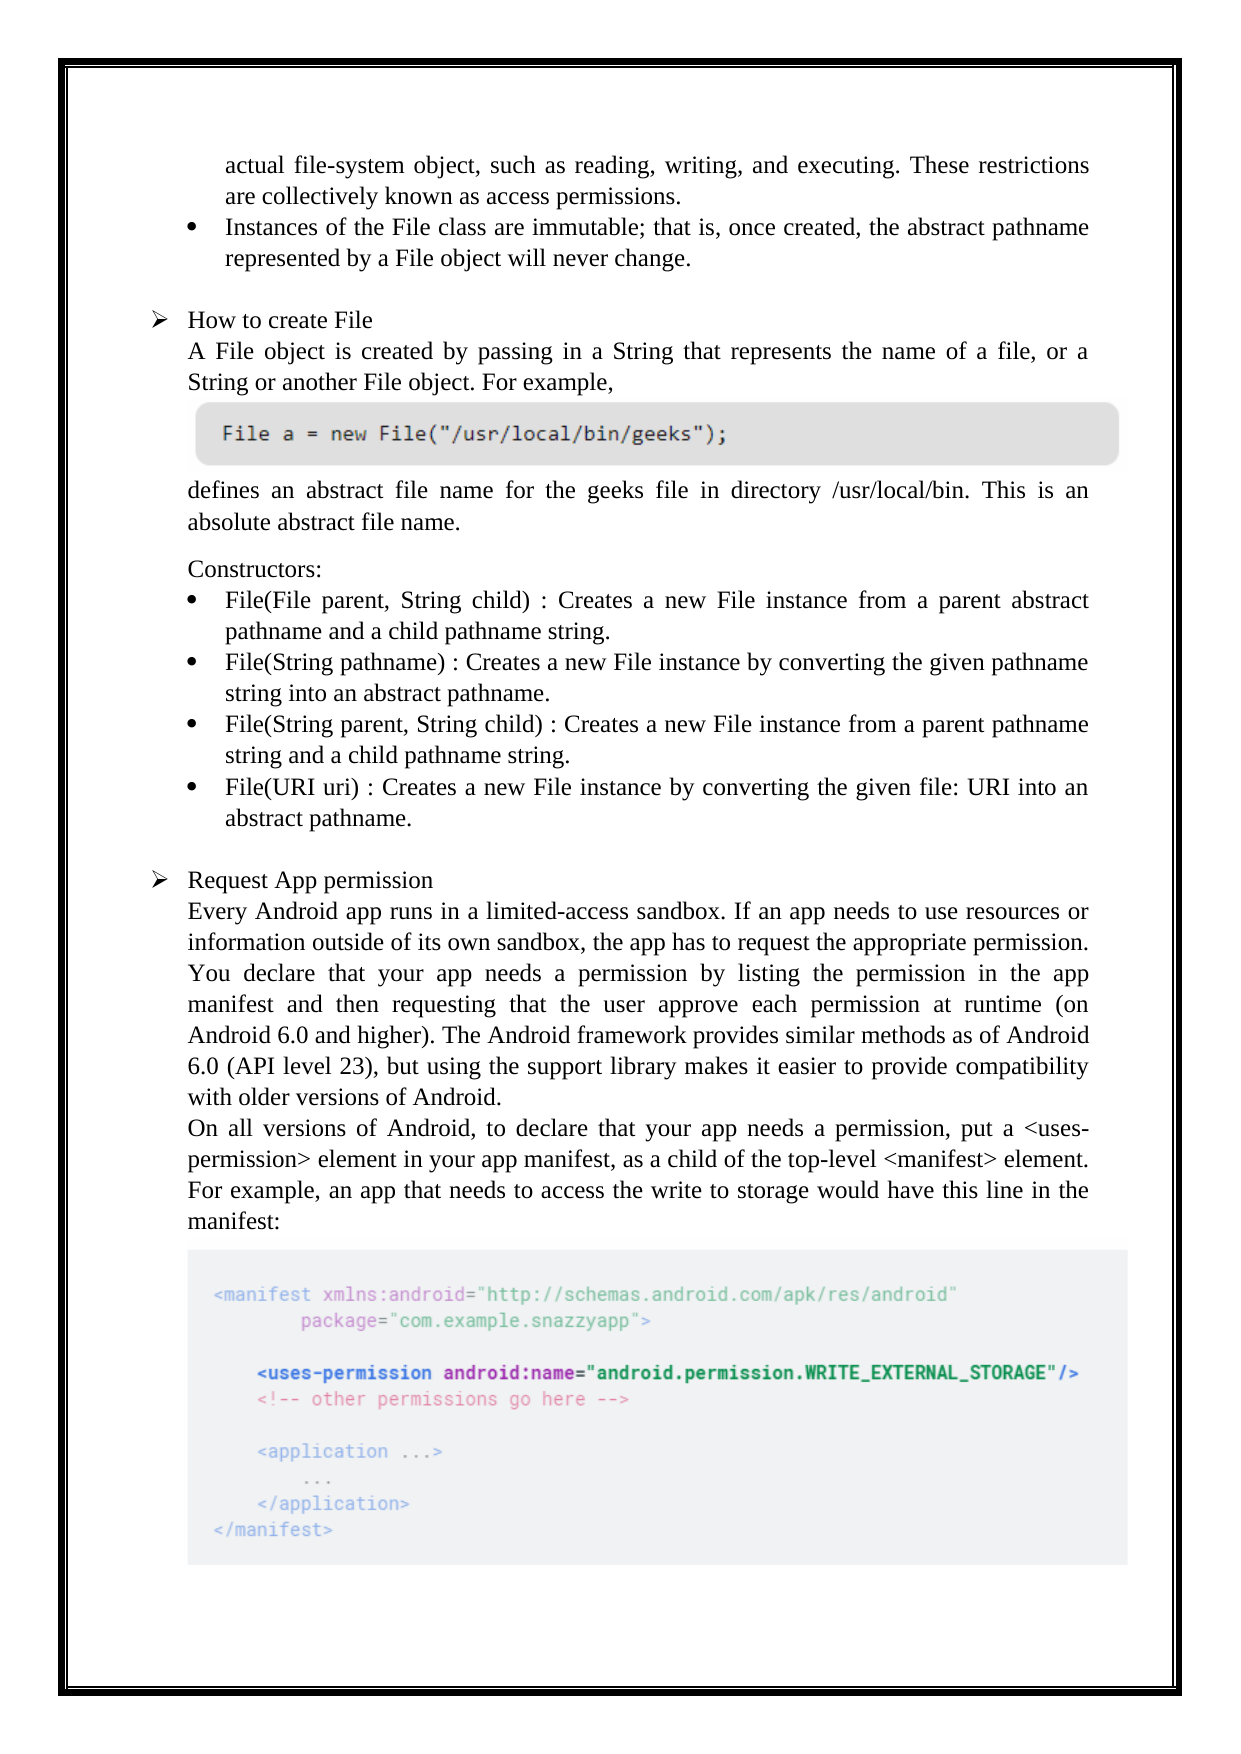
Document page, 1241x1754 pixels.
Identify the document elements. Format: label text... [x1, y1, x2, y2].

list Every Android app runs in a limited-access sandbox. If an app needs to use resources or information outside of its own sandbox, the app has to request the appropriate permission. You declare that your app needs a permission by listing the permission in the app manifest and then requesting that the user approve each permission at runtime (on Android 6.0 and higher). The Android framework provides similar methods as of Android 6.0 (API level 23), but using the support library makes it easier to provide compatibility with older versions of Android. [187, 896, 1090, 1111]
list actual file-system object, such as reading, writing, and executing. These restrictions are collectively known as access permissions. [187, 150, 1090, 210]
text defines an abstract file name for the geeks file in directory /usr/local/bin. This is an absolute abstract file name. [187, 476, 1090, 535]
text Constructors: [187, 554, 1090, 583]
list A File object is created by passing in a String that represents the name of a file, or a String or another File object. For example, [187, 336, 1090, 396]
list Instances of the File class are immutable; that is, once created, the abstract pathname represented by a File object will never change. [187, 212, 1090, 272]
list File(File parent, String child) : Creates a new File instance from a parent abstract pathname and a child pathname string. [187, 585, 1090, 645]
list On all versions of Android, to declare that your app needs a permission, put a <uses-permission> element in your app manifest, as a child of the top-level <manifest> element. For example, an app that needs to access the write to storage would have this line in the manifest: [187, 1113, 1090, 1235]
picture [187, 398, 1128, 473]
list File(String pathname) : Creates a new File instance by converting the given pathname string into an abstract pathname. [187, 647, 1090, 707]
picture [187, 1237, 1128, 1565]
list Request App permission [150, 865, 1090, 893]
list How to create File [150, 305, 1090, 334]
list File(String parent, String child) : Creates a new File instance from a parent pathname string and a child pathname string. [187, 709, 1090, 769]
list File(URI uri) : Creates a new File instance by converting the given file: URI into an abstract pathname. [187, 772, 1090, 831]
